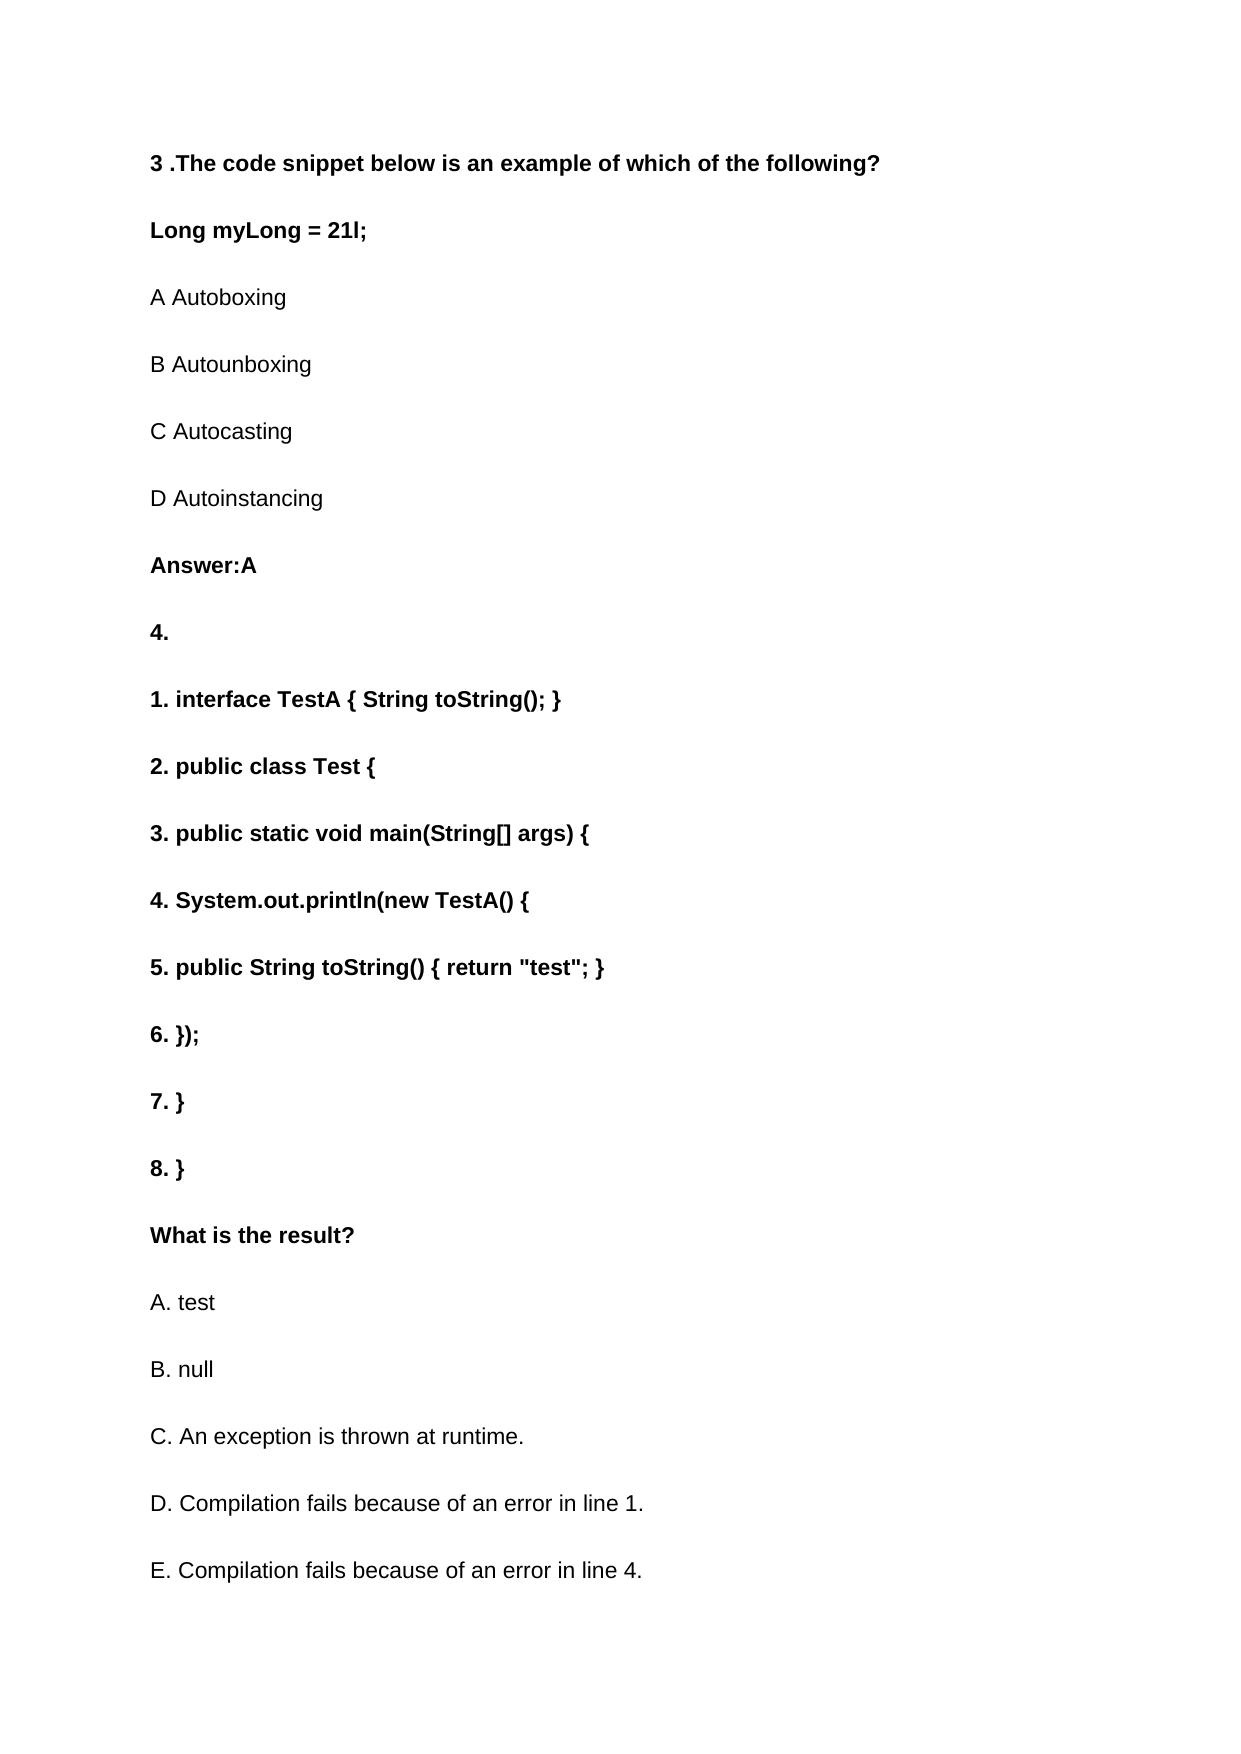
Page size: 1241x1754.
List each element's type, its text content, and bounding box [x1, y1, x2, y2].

text E. Compilation fails because of an error in line 4. [150, 1557, 1090, 1583]
text 7. } [150, 1088, 1090, 1114]
text Answer:A [150, 552, 1090, 578]
text 4. System.out.println(new TestA() { [150, 887, 1090, 913]
text D Autoinstancing [150, 485, 1090, 511]
text A Autoboxing [150, 284, 1090, 310]
text 3. public static void main(String[] args) { [150, 820, 1090, 846]
text D. Compilation fails because of an error in line 1. [150, 1489, 1090, 1516]
text C Autocasting [150, 418, 1090, 444]
text C. An exception is thrown at runtime. [150, 1423, 1090, 1449]
text 5. public String toString() { return "test"; } [150, 954, 1090, 980]
text Long myLong = 21l; [150, 217, 1090, 243]
text 8. } [150, 1155, 1090, 1181]
text A. test [150, 1289, 1090, 1315]
text 2. public class Test { [150, 753, 1090, 779]
text B. null [150, 1356, 1090, 1382]
text 4. [150, 619, 1090, 645]
text B Autounboxing [150, 351, 1090, 377]
text 3 .The code snippet below is an example of which of the following? [150, 150, 1090, 176]
text 1. interface TestA { String toString(); } [150, 686, 1090, 712]
text 6. }); [150, 1021, 1090, 1047]
text What is the result? [150, 1222, 1090, 1248]
